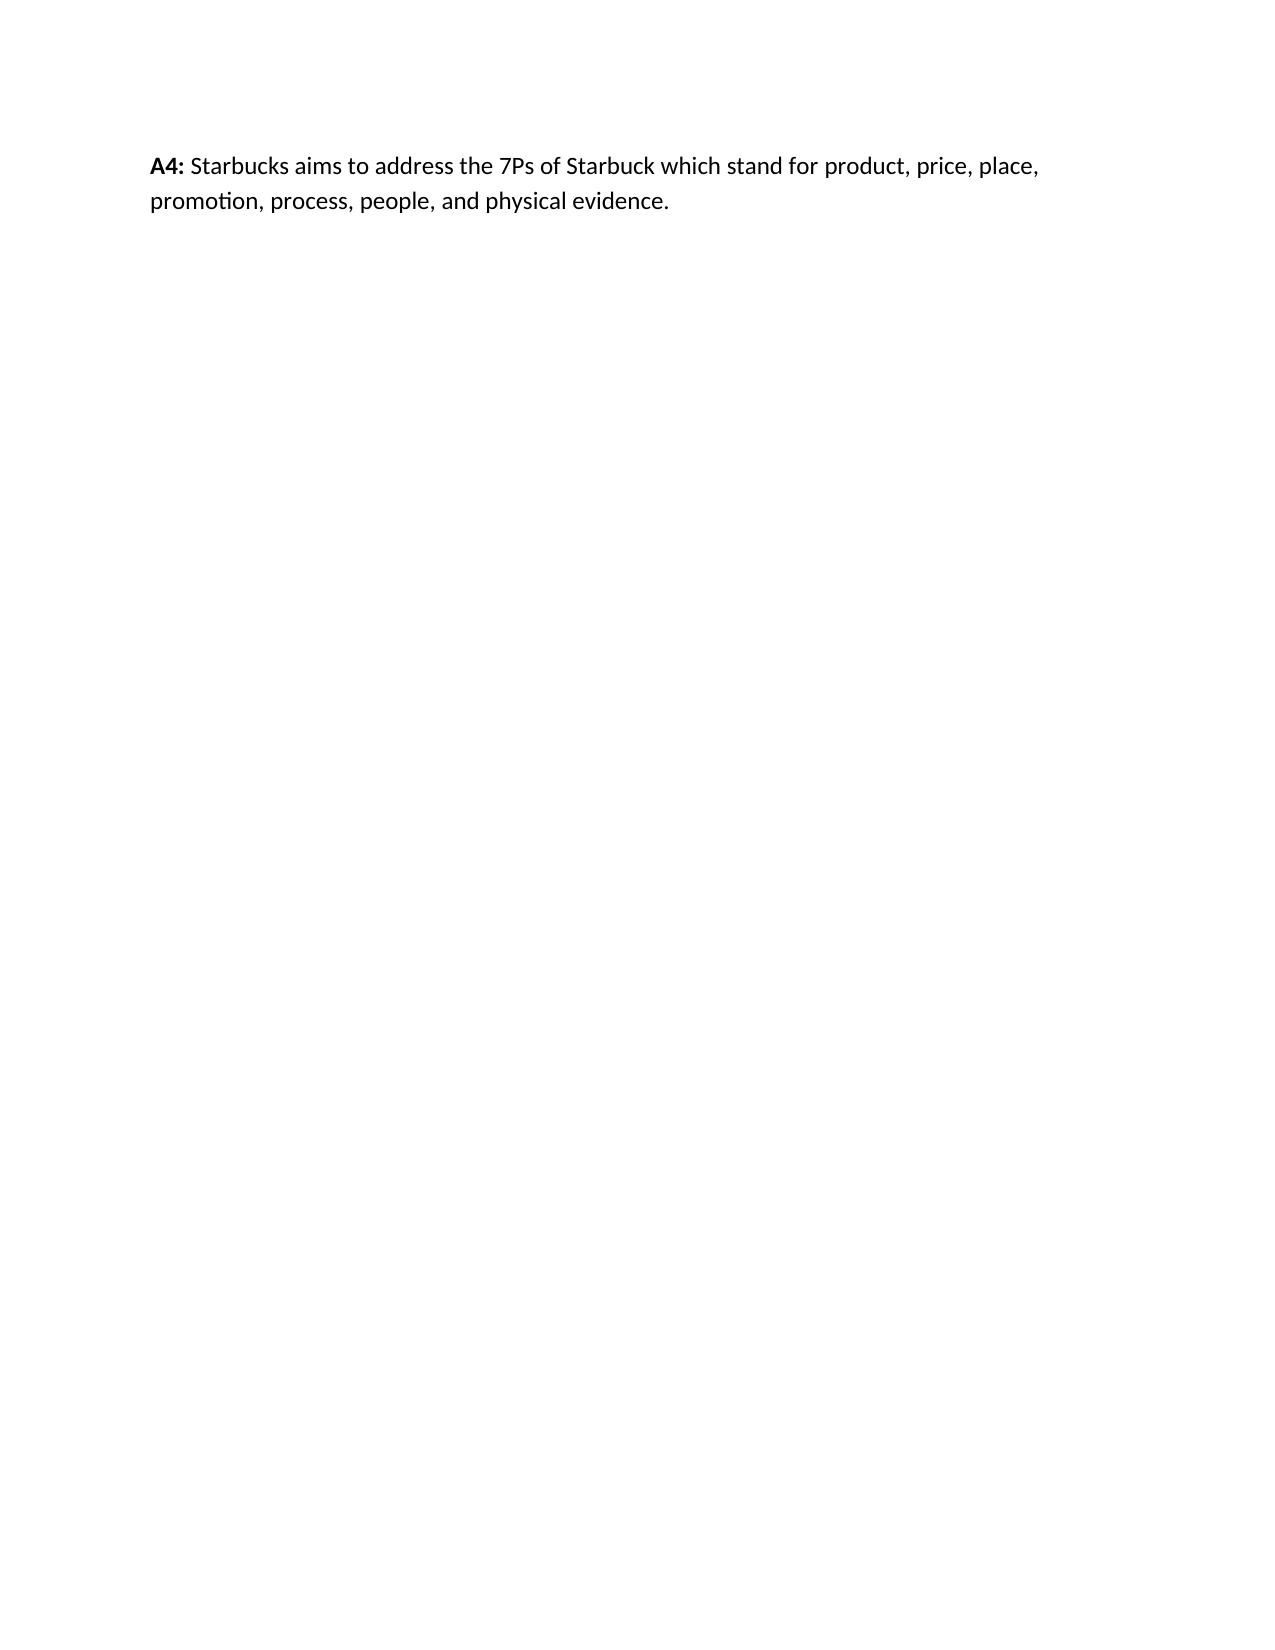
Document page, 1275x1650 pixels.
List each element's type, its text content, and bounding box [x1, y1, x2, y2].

text A4: Starbucks aims to address the 7Ps of Starbuck which stand for product, price, place, promotion, process, people, and physical evidence. [150, 150, 1125, 216]
